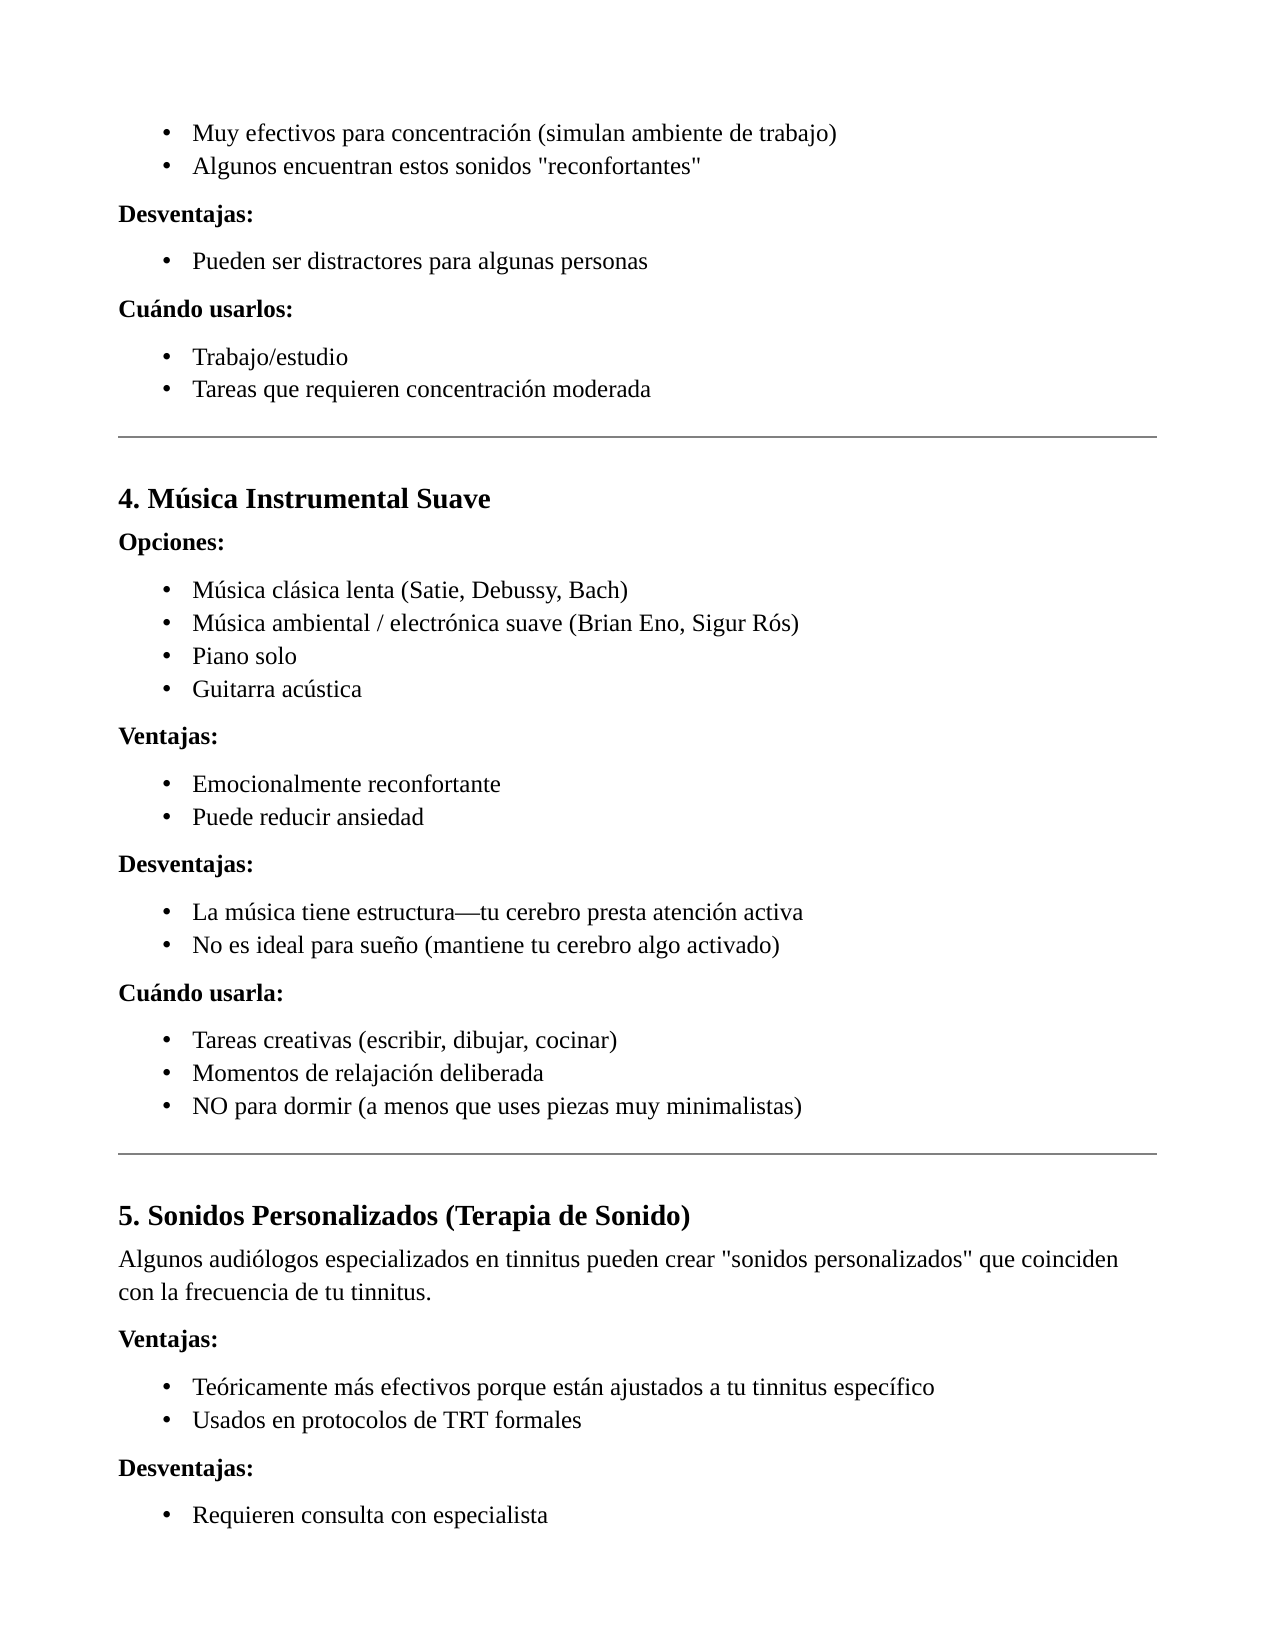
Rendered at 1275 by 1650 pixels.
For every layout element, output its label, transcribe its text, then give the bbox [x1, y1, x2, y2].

text Desventajas: [118, 199, 1157, 227]
subtitle 5. Sonidos Personalizados (Terapia de Sonido) [118, 1198, 1157, 1231]
list Momentos de relajación deliberada [162, 1058, 1157, 1087]
text Desventajas: [118, 849, 1157, 878]
list NO para dormir (a menos que uses piezas muy minimalistas) [162, 1091, 1157, 1120]
list Requieren consulta con especialista [162, 1500, 1157, 1529]
text Ventajas: [118, 1324, 1157, 1353]
list Teóricamente más efectivos porque están ajustados a tu tinnitus específico [162, 1372, 1157, 1401]
text Desventajas: [118, 1453, 1157, 1482]
list La música tiene estructura—tu cerebro presta atención activa [162, 897, 1157, 926]
list Muy efectivos para concentración (simulan ambiente de trabajo) [162, 118, 1157, 147]
text Cuándo usarlos: [118, 294, 1157, 323]
list Tareas creativas (escribir, dibujar, cocinar) [162, 1025, 1157, 1054]
subtitle 4. Música Instrumental Suave [118, 481, 1157, 514]
list Usados en protocolos de TRT formales [162, 1405, 1157, 1434]
list Música clásica lenta (Satie, Debussy, Bach) [162, 575, 1157, 603]
list No es ideal para sueño (mantiene tu cerebro algo activado) [162, 930, 1157, 959]
list Trabajo/estudio [162, 342, 1157, 370]
list Guitarra acústica [162, 674, 1157, 702]
list Pueden ser distractores para algunas personas [162, 246, 1157, 275]
list Música ambiental / electrónica suave (Brian Eno, Sigur Rós) [162, 608, 1157, 636]
text Ventajas: [118, 721, 1157, 750]
text Cuándo usarla: [118, 978, 1157, 1007]
list Tareas que requieren concentración moderada [162, 374, 1157, 403]
list Puede reducir ansiedad [162, 802, 1157, 831]
list Piano solo [162, 641, 1157, 669]
list Algunos encuentran estos sonidos "reconfortantes" [162, 151, 1157, 180]
text Opciones: [118, 527, 1157, 556]
list Emocionalmente reconfortante [162, 769, 1157, 798]
text Algunos audiólogos especializados en tinnitus pueden crear "sonidos personalizados" que coinciden con la frecuencia de tu tinnitus. [118, 1244, 1157, 1306]
